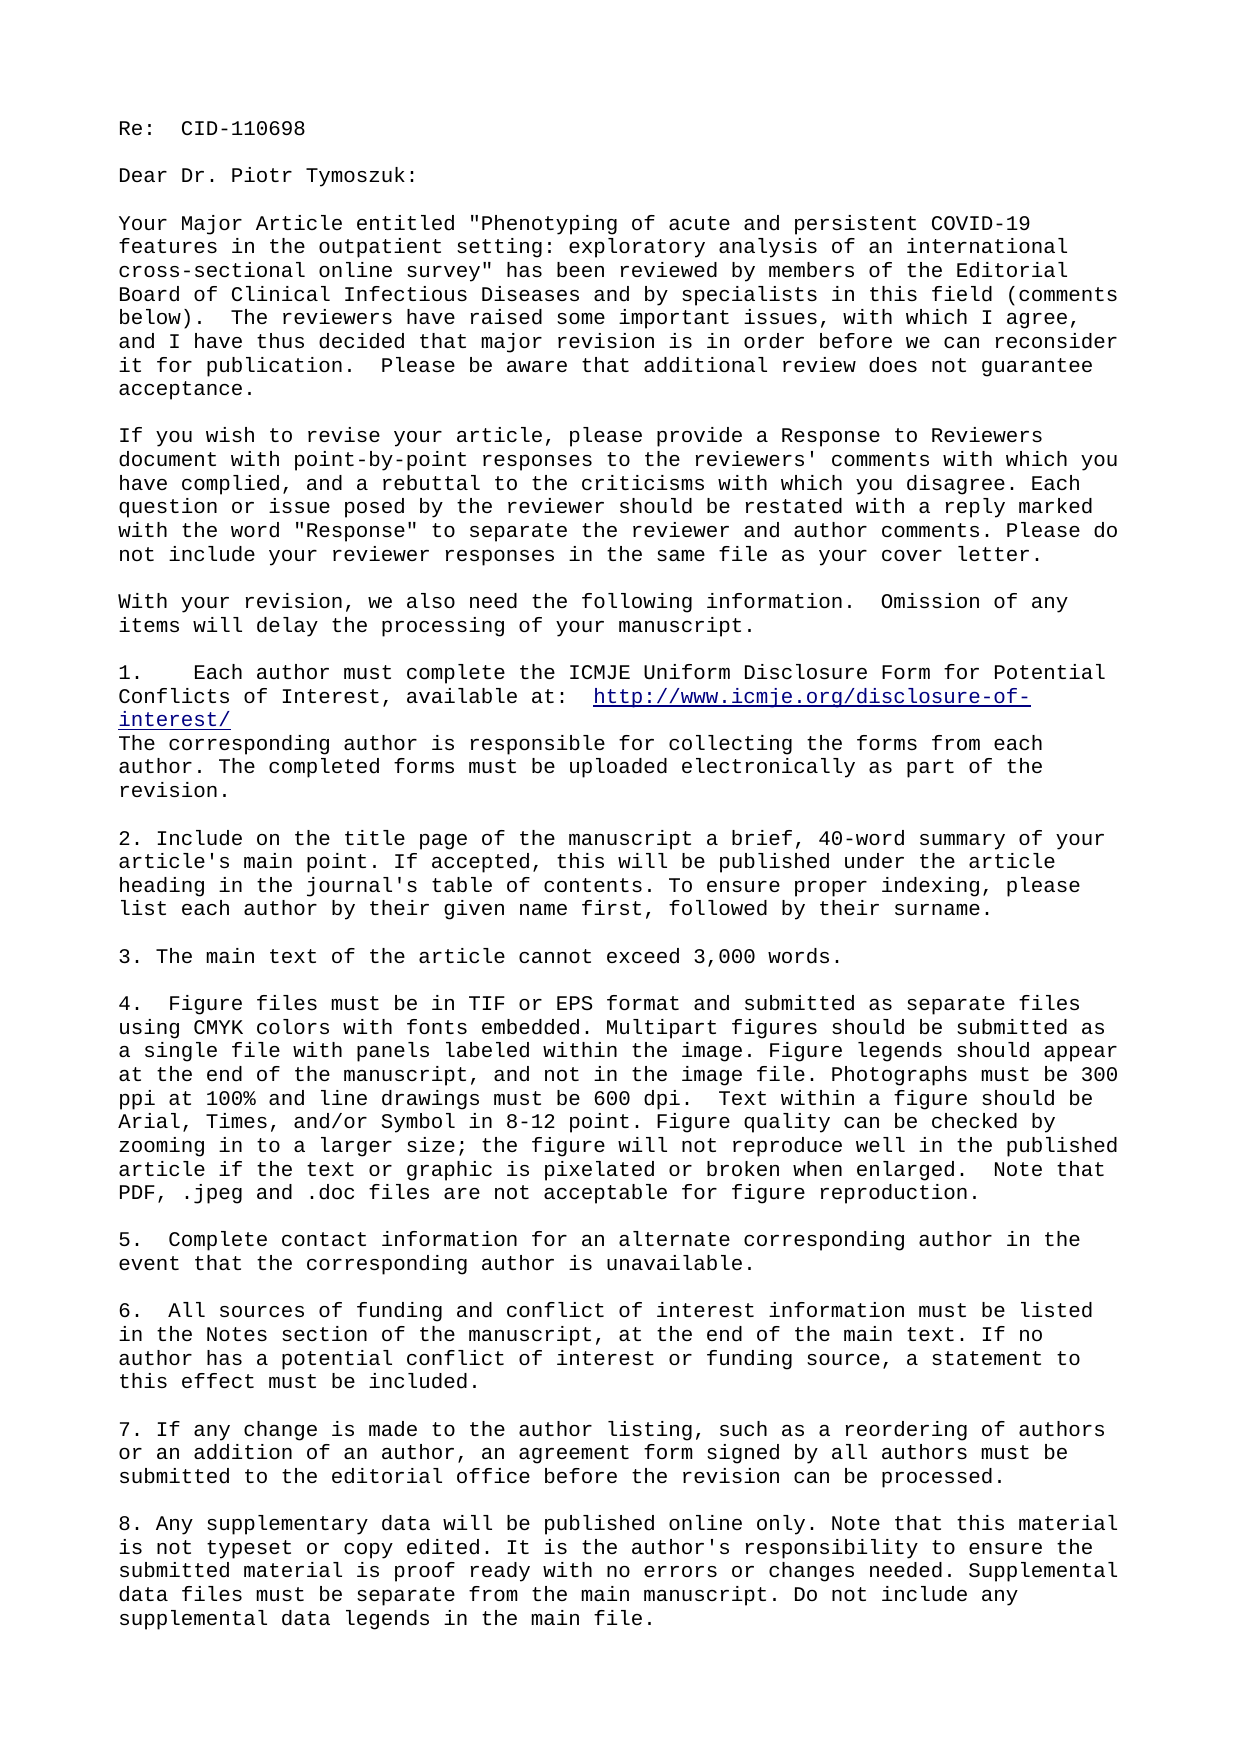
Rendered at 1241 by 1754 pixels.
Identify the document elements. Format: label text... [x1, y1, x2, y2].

text 1. Each author must complete the ICMJE Uniform Disclosure Form for Potential Conflicts of Interest, available at: http://www.icmje.org/disclosure-of-interest/ [118, 662, 1122, 733]
text Dear Dr. Piotr Tymoszuk: [118, 165, 1122, 189]
text 2. Include on the title page of the manuscript a brief, 40-word summary of your article's main point. If accepted, this will be published under the article heading in the journal's table of contents. To ensure proper indexing, please list each author by their given name first, followed by their surname. [118, 827, 1122, 922]
text With your revision, we also need the following information. Omission of any items will delay the processing of your manuscript. [118, 591, 1122, 638]
text 8. Any supplementary data will be published online only. Note that this material is not typeset or copy edited. It is the author's responsibility to ensure the submitted material is proof ready with no errors or changes needed. Supplemental data files must be separate from the main manuscript. Do not include any supplemental data legends in the main file. [118, 1513, 1122, 1631]
text 7. If any change is made to the author listing, such as a reordering of authors or an addition of an author, an agreement form signed by all authors must be submitted to the editorial office before the revision can be processed. [118, 1419, 1122, 1489]
text The corresponding author is responsible for collecting the forms from each author. The completed forms must be uploaded electronically as part of the revision. [118, 733, 1122, 804]
text 3. The main text of the article cannot exceed 3,000 words. [118, 946, 1122, 969]
text If you wish to revise your article, please provide a Response to Reviewers document with point-by-point responses to the reviewers' comments with which you have complied, and a rebuttal to the criticisms with which you disagree. Each question or issue posed by the reviewer should be restated with a reply marked with the word "Response" to separate the reviewer and author comments. Please do not include your reviewer responses in the same file as your cover letter. [118, 426, 1122, 567]
text Re: CID-110698 [118, 118, 1122, 142]
text Your Major Article entitled "Phenotyping of acute and persistent COVID-19 features in the outpatient setting: exploratory analysis of an international cross-sectional online survey" has been reviewed by members of the Editorial Board of Clinical Infectious Diseases and by specialists in this field (comments below). The reviewers have raised some important issues, with which I agree, and I have thus decided that major revision is in order before we can reconsider it for publication. Please be aware that additional review does not guarantee acceptance. [118, 213, 1122, 402]
text 4. Figure files must be in TIF or EPS format and submitted as separate files using CMYK colors with fonts embedded. Multipart figures should be submitted as a single file with panels labeled within the image. Figure legends should appear at the end of the manuscript, and not in the image file. Photographs must be 300 ppi at 100% and line drawings must be 600 dpi. Text within a figure should be Arial, Times, and/or Symbol in 8-12 point. Figure quality can be checked by zooming in to a larger size; the figure will not reproduce well in the published article if the text or graphic is pixelated or broken when enlarged. Note that PDF, .jpeg and .doc files are not acceptable for figure reproduction. [118, 993, 1122, 1206]
text 6. All sources of funding and conflict of interest information must be listed in the Notes section of the manuscript, at the end of the main text. If no author has a potential conflict of interest or funding source, a statement to this effect must be included. [118, 1300, 1122, 1395]
text 5. Complete contact information for an alternate corresponding author in the event that the corresponding author is unavailable. [118, 1229, 1122, 1277]
